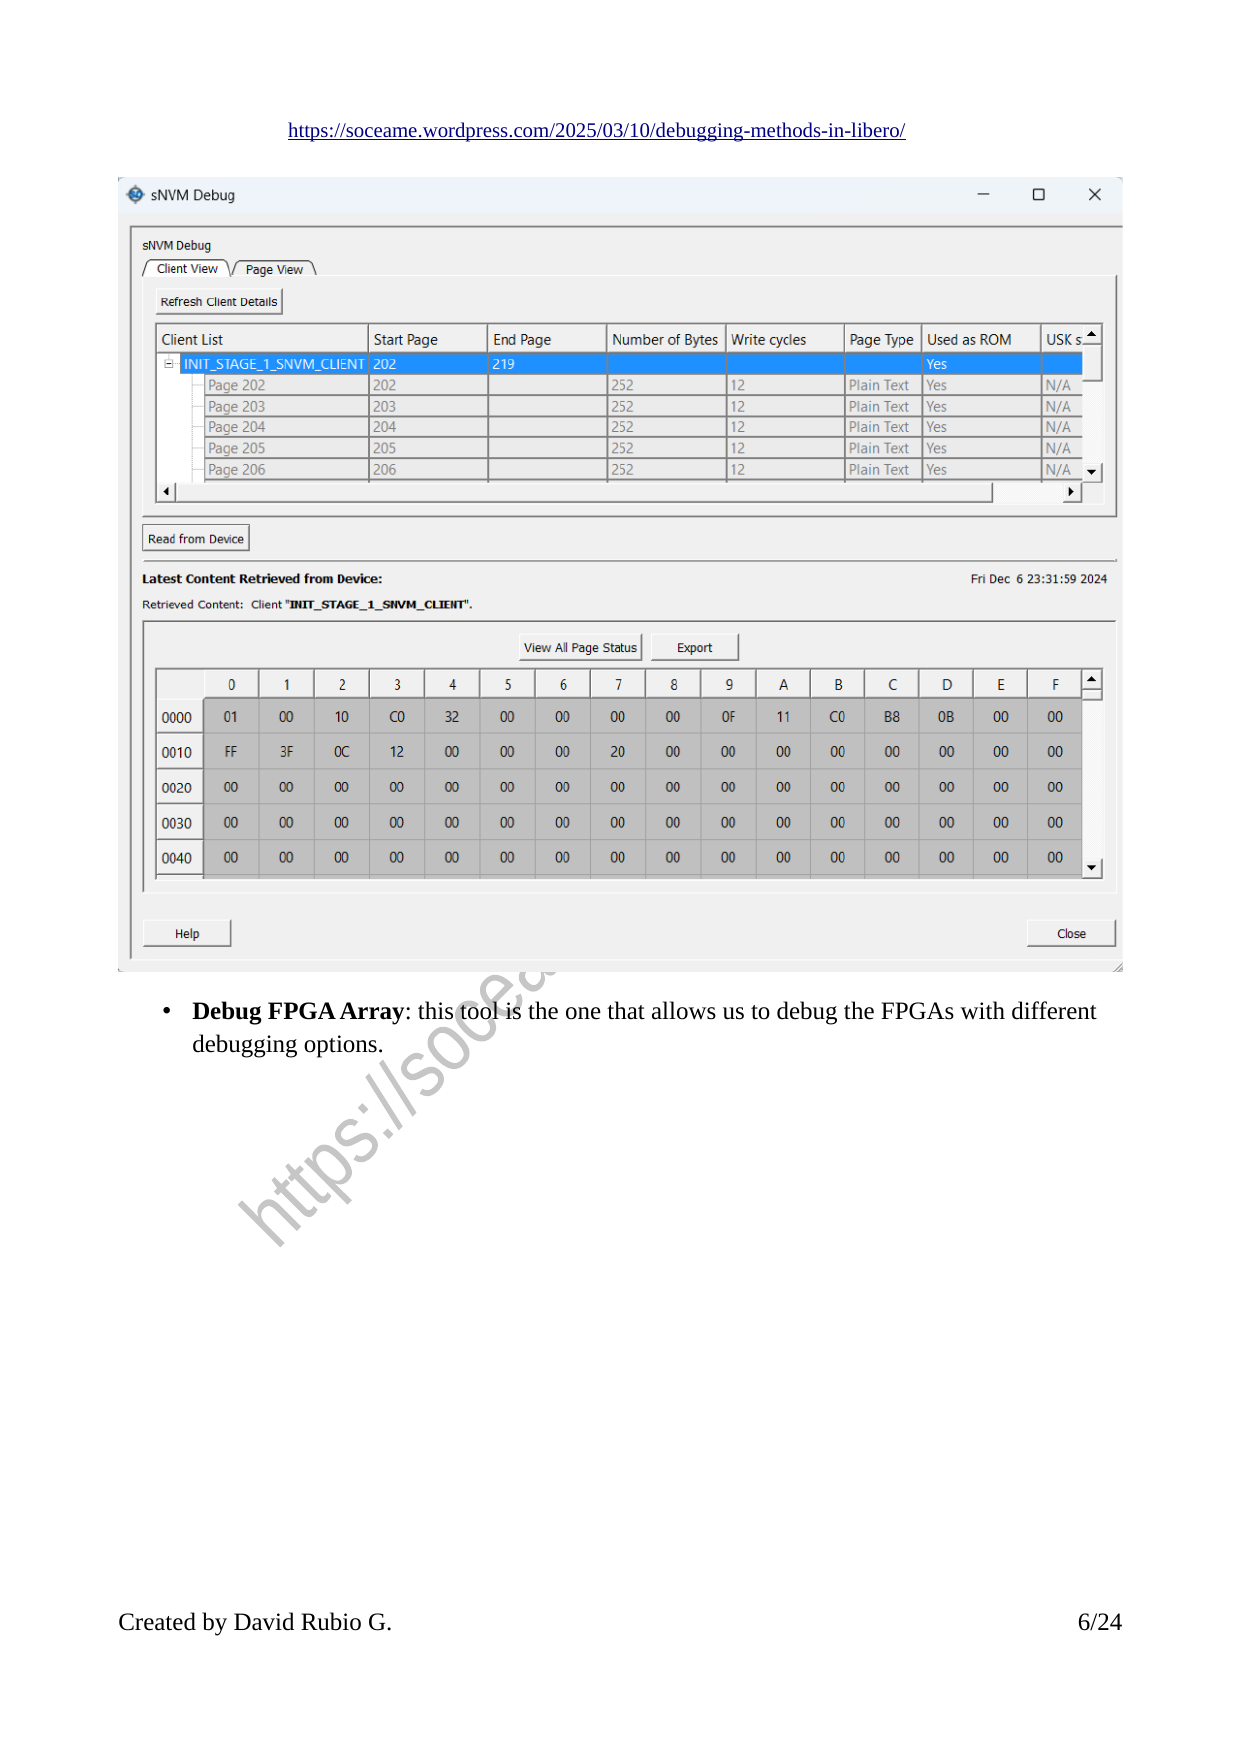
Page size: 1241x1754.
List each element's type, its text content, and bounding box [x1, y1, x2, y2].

picture [118, 177, 1123, 972]
list Debug FPGA Array: this tool is the one that allows us to debug the FPGAs with different debugging options. [162, 996, 1122, 1058]
